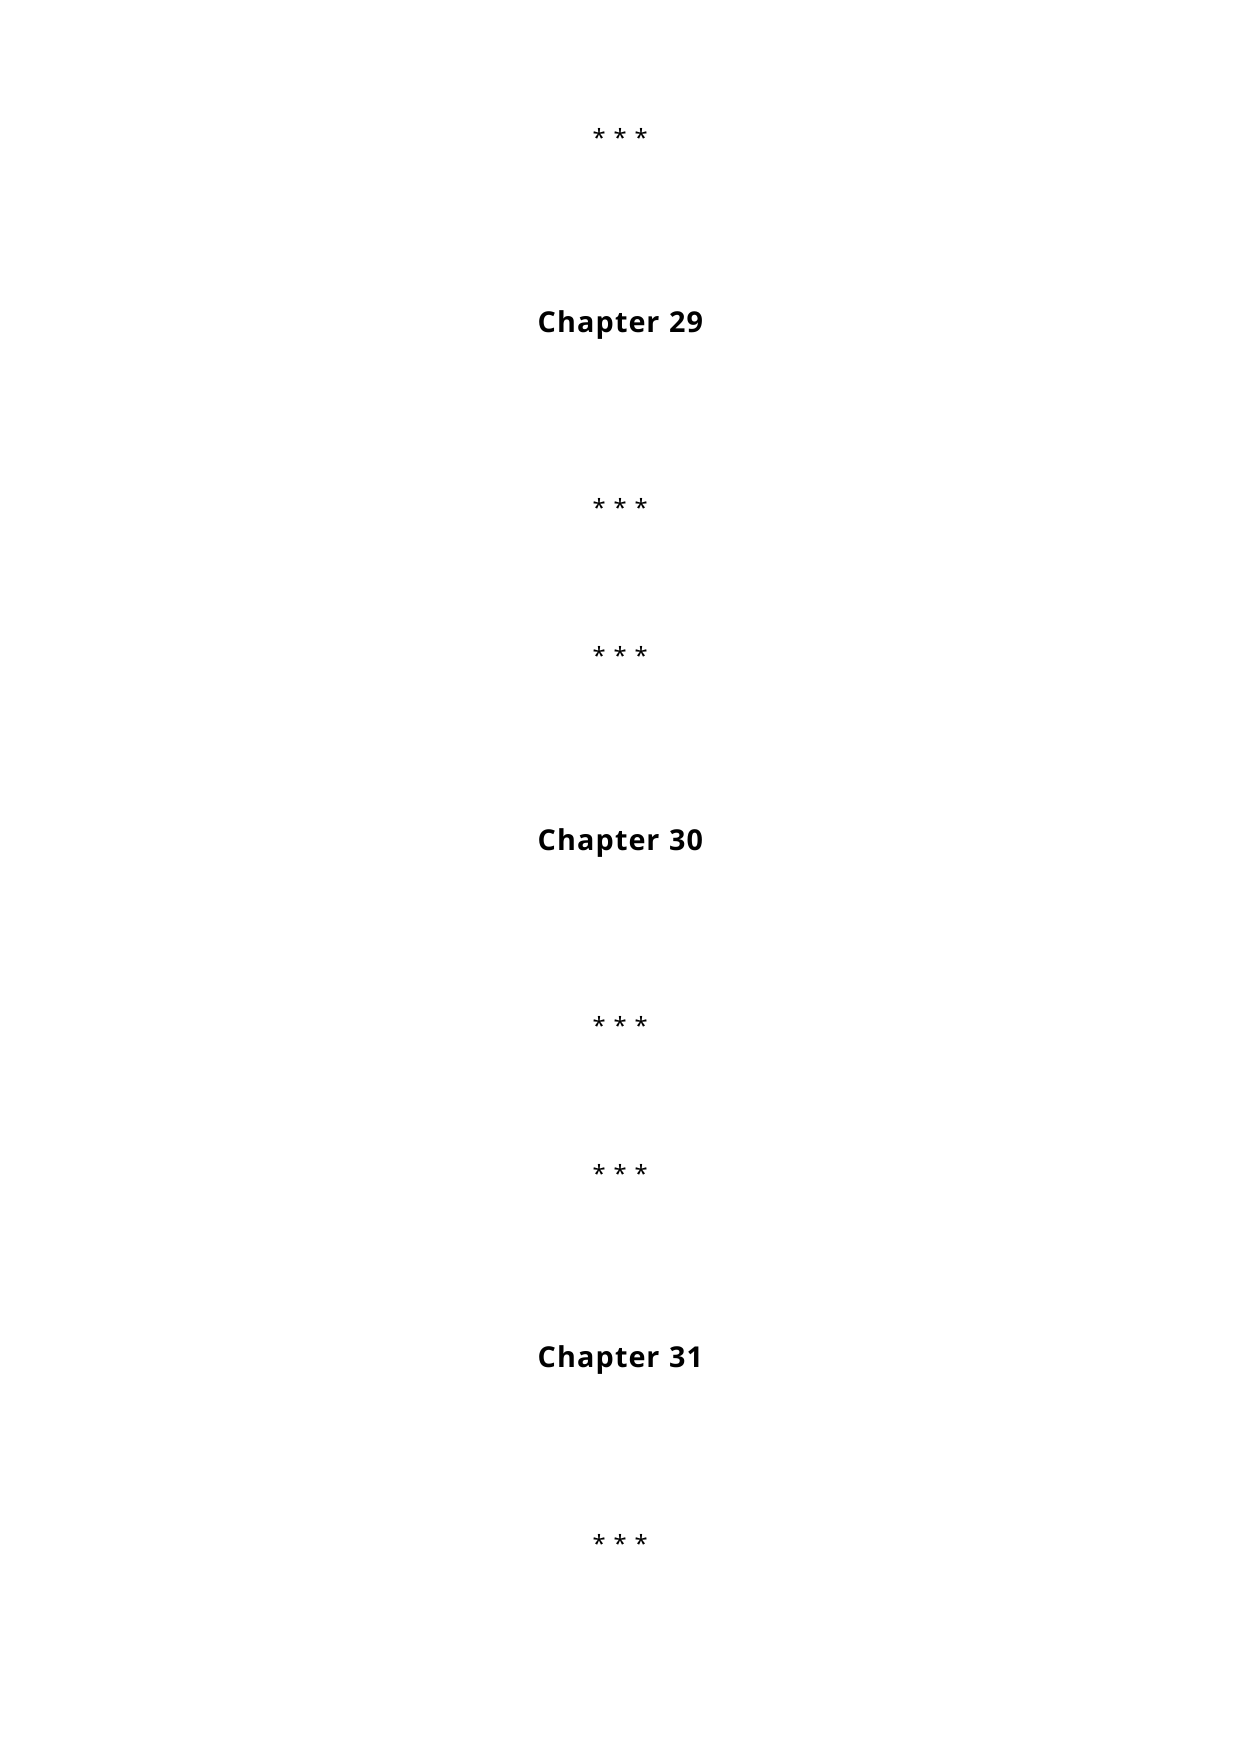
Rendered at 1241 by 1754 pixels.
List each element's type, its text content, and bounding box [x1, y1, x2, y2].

subtitle * * * [148, 488, 1093, 524]
subtitle * * * [148, 1153, 1093, 1189]
subtitle * * * [148, 636, 1093, 671]
subtitle Chapter 31 [148, 1337, 1093, 1376]
subtitle * * * [148, 1006, 1093, 1041]
subtitle Chapter 30 [148, 819, 1093, 858]
subtitle * * * [148, 1524, 1093, 1559]
subtitle Chapter 29 [148, 301, 1093, 341]
subtitle * * * [148, 118, 1093, 153]
